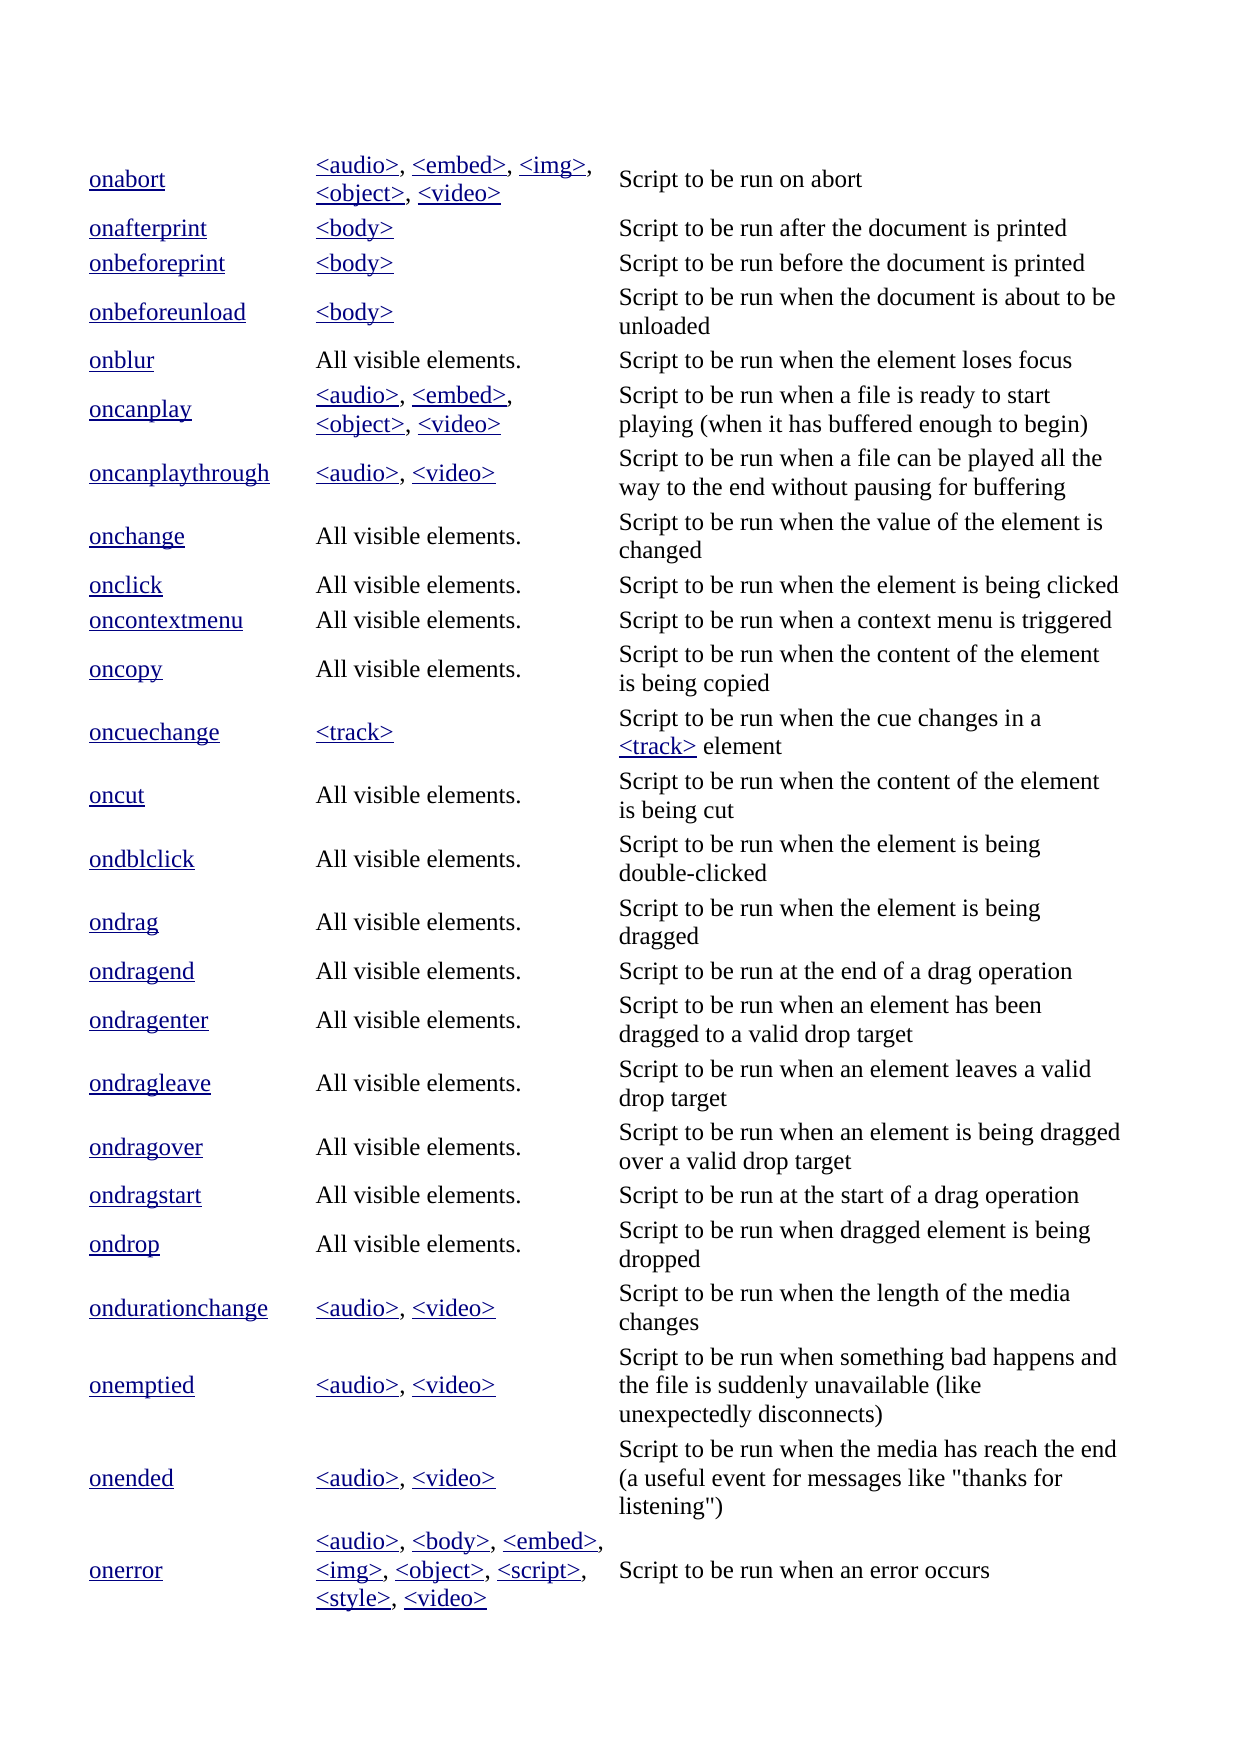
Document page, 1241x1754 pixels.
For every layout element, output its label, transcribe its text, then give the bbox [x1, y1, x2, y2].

table_cell All visible elements. [313, 504, 616, 567]
table_cell Script to be run when the cue changes in a <track> element [616, 700, 1123, 763]
table_cell oncontextmenu [86, 602, 312, 636]
table_cell ondragend [86, 953, 312, 988]
table_cell onclick [86, 567, 312, 602]
table_cell ondragover [86, 1114, 312, 1178]
table_cell Script to be run when the content of the element is being copied [616, 636, 1123, 700]
table_cell Script to be run when something bad happens and the file is suddenly unavailable (like unexpectedly disconnects) [616, 1339, 1123, 1431]
table_cell Script to be run before the document is printed [616, 245, 1123, 279]
table_cell Script to be run when an element leaves a valid drop target [616, 1051, 1123, 1114]
table_cell All visible elements. [313, 636, 616, 700]
table_cell onbeforeprint [86, 245, 312, 279]
table_cell oncut [86, 763, 312, 826]
table_cell <audio>, <video> [313, 1431, 616, 1523]
table_cell Script to be run when the element is being dragged [616, 890, 1123, 953]
table_cell All visible elements. [313, 953, 616, 988]
table_cell Script to be run when a file is ready to start playing (when it has buffered enough to begin) [616, 377, 1123, 441]
table_cell All visible elements. [313, 763, 616, 826]
table_cell oncanplay [86, 377, 312, 441]
table_cell ondragstart [86, 1178, 312, 1212]
table_cell Script to be run when the content of the element is being cut [616, 763, 1123, 826]
table_cell onbeforeunload [86, 279, 312, 343]
table_cell <audio>, <body>, <embed>, <img>, <object>, <script>, <style>, <video> [313, 1523, 616, 1615]
table_cell <body> [313, 279, 616, 343]
table_cell onerror [86, 1523, 312, 1615]
table_cell Script to be run when a file can be played all the way to the end without pausing for buffering [616, 441, 1123, 504]
table_cell ondrag [86, 890, 312, 953]
table_cell <track> [313, 700, 616, 763]
table_cell oncuechange [86, 700, 312, 763]
table_cell All visible elements. [313, 1178, 616, 1212]
table_cell <audio>, <video> [313, 441, 616, 504]
table_cell <body> [313, 210, 616, 245]
table_cell <audio>, <video> [313, 1276, 616, 1339]
table_cell All visible elements. [313, 602, 616, 636]
table_cell Script to be run when the element is being clicked [616, 567, 1123, 602]
table_cell onended [86, 1431, 312, 1523]
table_cell All visible elements. [313, 826, 616, 890]
table_cell onafterprint [86, 210, 312, 245]
table_cell Script to be run when the element loses focus [616, 343, 1123, 377]
table_cell oncanplaythrough [86, 441, 312, 504]
table_cell onblur [86, 343, 312, 377]
table_cell Script to be run when dragged element is being dropped [616, 1212, 1123, 1276]
table_cell ondurationchange [86, 1276, 312, 1339]
table_cell <body> [313, 245, 616, 279]
table_cell Script to be run when an element is being dragged over a valid drop target [616, 1114, 1123, 1178]
table_cell Script to be run when the media has reach the end (a useful event for messages like "thanks for listening") [616, 1431, 1123, 1523]
table_cell Script to be run when an error occurs [616, 1523, 1123, 1615]
table_cell ondragleave [86, 1051, 312, 1114]
table_header <audio>, <embed>, <img>, <object>, <video> [313, 147, 616, 210]
table_cell ondblclick [86, 826, 312, 890]
table_cell All visible elements. [313, 988, 616, 1051]
table_cell <audio>, <embed>, <object>, <video> [313, 377, 616, 441]
table_cell ondragenter [86, 988, 312, 1051]
table_cell oncopy [86, 636, 312, 700]
table_cell Script to be run when the value of the element is changed [616, 504, 1123, 567]
table_cell ondrop [86, 1212, 312, 1276]
table_cell onchange [86, 504, 312, 567]
table_header onabort [86, 147, 312, 210]
table_cell All visible elements. [313, 1051, 616, 1114]
table_cell Script to be run at the start of a drag operation [616, 1178, 1123, 1212]
table_cell Script to be run when the element is being double-clicked [616, 826, 1123, 890]
table_cell All visible elements. [313, 890, 616, 953]
table_cell Script to be run when the length of the media changes [616, 1276, 1123, 1339]
table_cell All visible elements. [313, 1212, 616, 1276]
table_header Script to be run on abort [616, 147, 1123, 210]
table_cell Script to be run after the document is printed [616, 210, 1123, 245]
table_cell onemptied [86, 1339, 312, 1431]
table_cell Script to be run when the document is about to be unloaded [616, 279, 1123, 343]
table_cell All visible elements. [313, 343, 616, 377]
table_cell All visible elements. [313, 567, 616, 602]
table_cell Script to be run at the end of a drag operation [616, 953, 1123, 988]
table_cell <audio>, <video> [313, 1339, 616, 1431]
table_cell Script to be run when an element has been dragged to a valid drop target [616, 988, 1123, 1051]
table_cell Script to be run when a context menu is triggered [616, 602, 1123, 636]
table_cell All visible elements. [313, 1114, 616, 1178]
